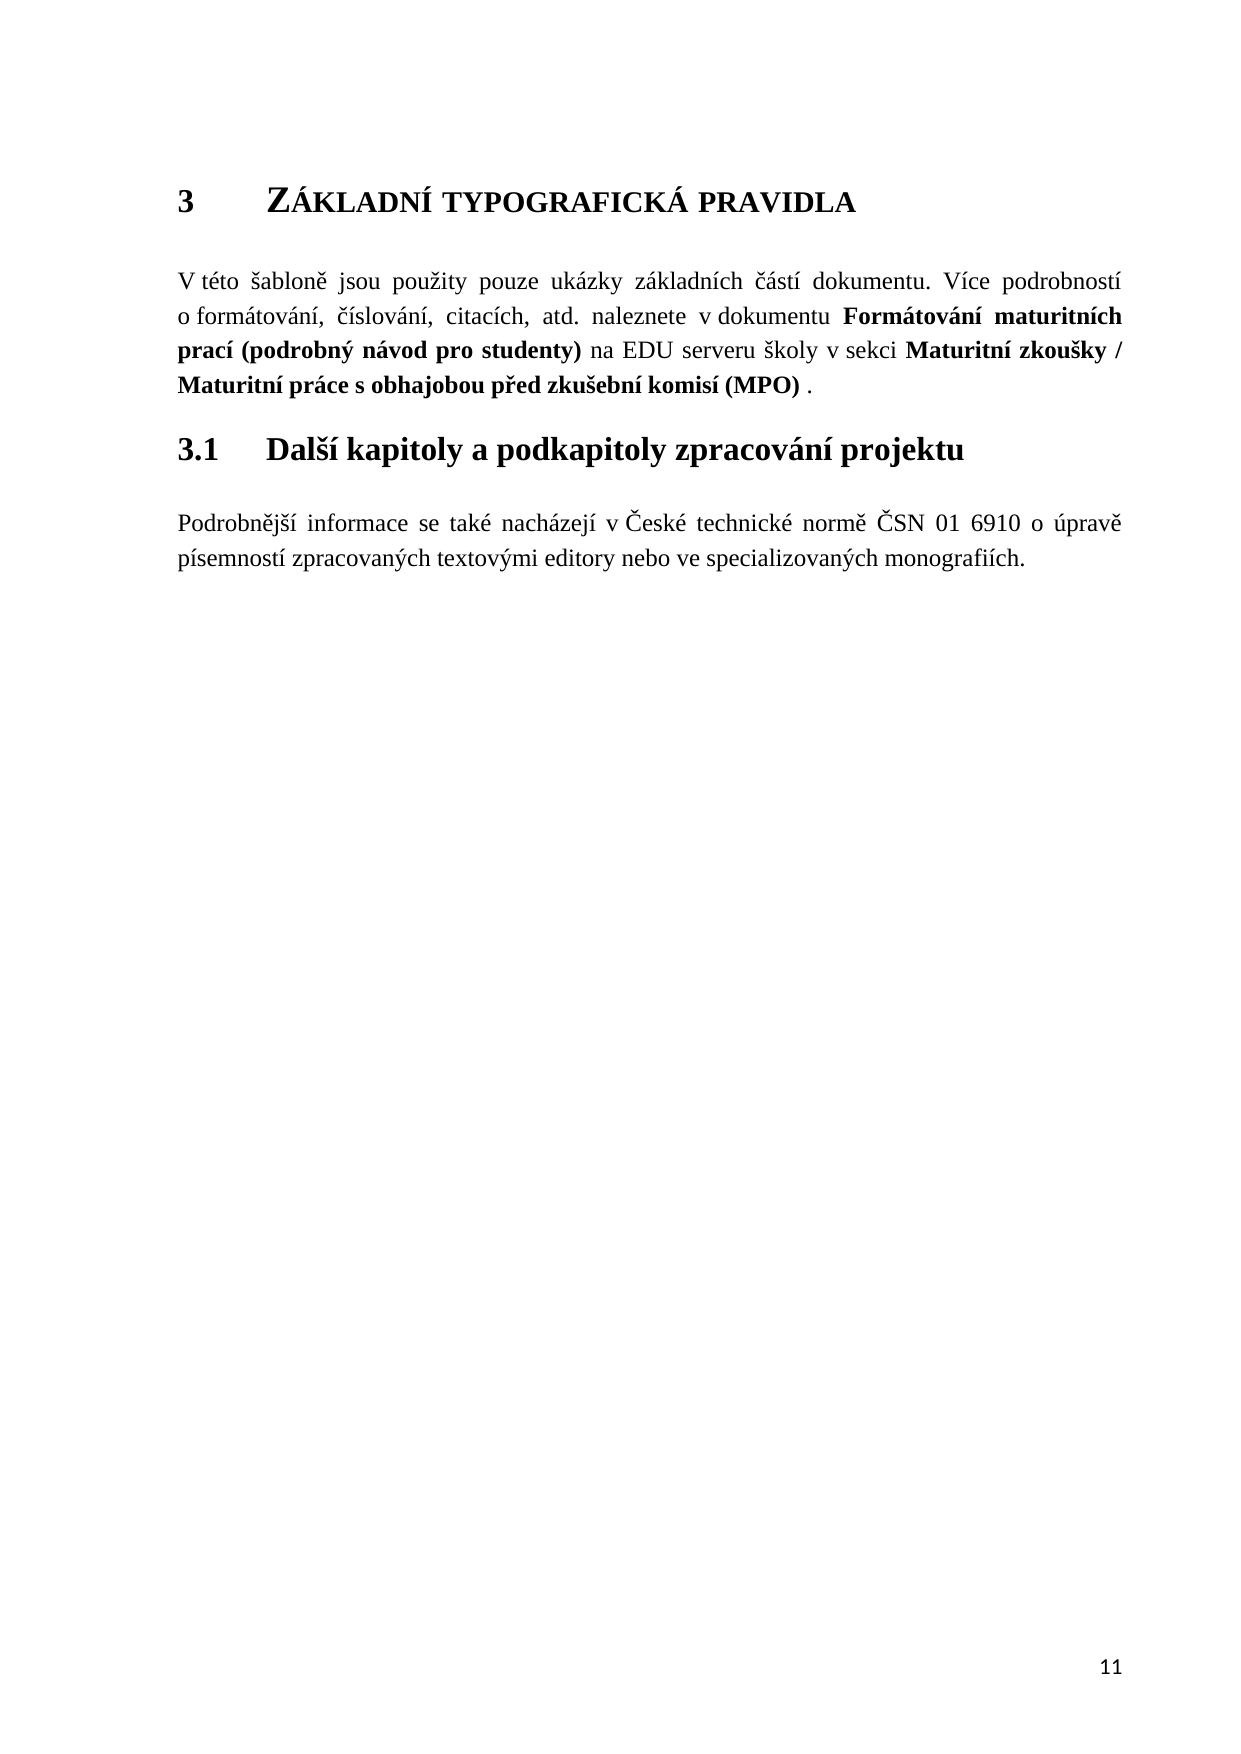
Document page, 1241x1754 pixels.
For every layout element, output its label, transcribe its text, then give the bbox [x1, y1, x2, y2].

list Základní typografická pravidla [177, 177, 1122, 220]
text Podrobnější informace se také nacházejí v České technické normě ČSN 01 6910 o úpravě písemností zpracovaných textovými editory nebo ve specializovaných monografiích. [177, 508, 1122, 572]
list Další kapitoly a podkapitoly zpracování projektu [177, 429, 1122, 468]
text V této šabloně jsou použity pouze ukázky základních částí dokumentu. Více podrobností o formátování, číslování, citacích, atd. naleznete v dokumentu Formátování maturitních prací (podrobný návod pro studenty) na EDU serveru školy v sekci Maturitní zkoušky / Maturitní práce s obhajobou před zkušební komisí (MPO) . [177, 266, 1122, 398]
